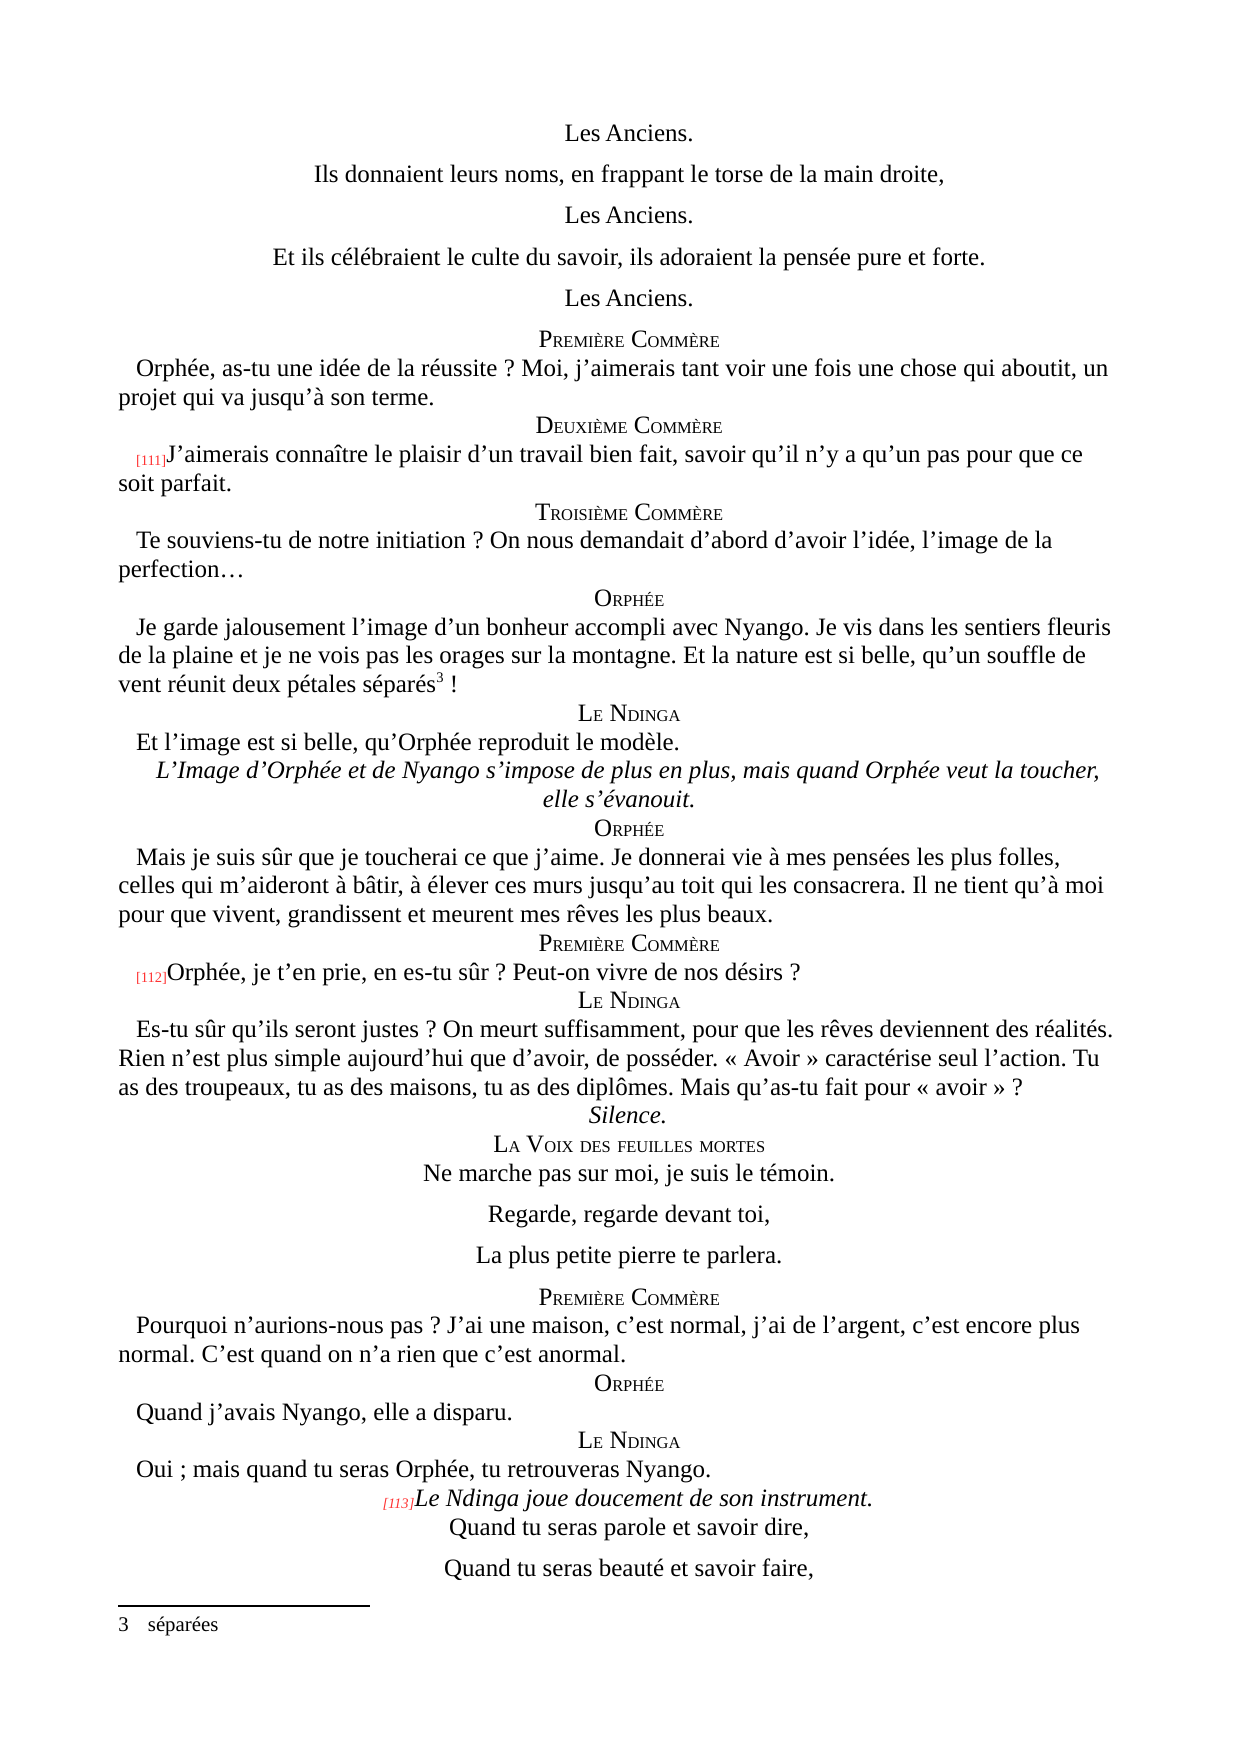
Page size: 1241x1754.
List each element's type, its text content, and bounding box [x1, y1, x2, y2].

text Les Anciens. [118, 201, 1122, 229]
text Et l’image est si belle, qu’Orphée reproduit le modèle. [118, 727, 1122, 756]
text Orphée [118, 1368, 1122, 1397]
text Orphée, as-tu une idée de la réussite ? Moi, j’aimerais tant voir une fois une chose qui aboutit, un projet qui va jusqu’à son terme. [118, 353, 1122, 411]
text Première Commère [118, 324, 1122, 353]
text Première Commère [118, 1282, 1122, 1311]
text Ils donnaient leurs noms, en frappant le torse de la main droite, [118, 159, 1122, 188]
text [112]Orphée, je t’en prie, en es-tu sûr ? Peut-on vivre de nos désirs ? [118, 957, 1122, 986]
text Ne marche pas sur moi, je suis le témoin. [118, 1158, 1122, 1187]
text Te souviens-tu de notre initiation ? On nous demandait d’abord d’avoir l’idée, l’image de la perfection… [118, 526, 1122, 583]
text L’Image d’Orphée et de Nyango s’impose de plus en plus, mais quand Orphée veut la toucher, elle s’évanouit. [118, 756, 1122, 813]
text Troisième Commère [118, 497, 1122, 526]
text Le Ndinga [118, 1426, 1122, 1454]
text La plus petite pierre te parlera. [118, 1241, 1122, 1269]
text Je garde jalousement l’image d’un bonheur accompli avec Nyango. Je vis dans les sentiers fleuris de la plaine et je ne vois pas les orages sur la montagne. Et la nature est si belle, qu’un souffle de vent réunit deux pétales séparés ! [118, 612, 1122, 698]
text Et ils célébraient le culte du savoir, ils adoraient la pensée pure et forte. [118, 242, 1122, 271]
text Pourquoi n’aurions-nous pas ? J’ai une maison, c’est normal, j’ai de l’argent, c’est encore plus normal. C’est quand on n’a rien que c’est anormal. [118, 1311, 1122, 1368]
text Première Commère [118, 928, 1122, 957]
text Mais je suis sûr que je toucherai ce que j’aime. Je donnerai vie à mes pensées les plus folles, celles qui m’aideront à bâtir, à élever ces murs jusqu’au toit qui les consacrera. Il ne tient qu’à moi pour que vivent, grandissent et meurent mes rêves les plus beaux. [118, 842, 1122, 928]
text Le Ndinga [118, 986, 1122, 1014]
text Silence. [118, 1101, 1122, 1129]
text Es-tu sûr qu’ils seront justes ? On meurt suffisamment, pour que les rêves deviennent des réalités. Rien n’est plus simple aujourd’hui que d’avoir, de posséder. « Avoir » caractérise seul l’action. Tu as des troupeaux, tu as des maisons, tu as des diplômes. Mais qu’as-tu fait pour « avoir » ? [118, 1014, 1122, 1101]
text Orphée [118, 583, 1122, 612]
text Deuxième Commère [118, 411, 1122, 439]
text [113]Le Ndinga joue doucement de son instrument. [118, 1483, 1122, 1512]
text Regarde, regarde devant toi, [118, 1199, 1122, 1228]
text [111]J’aimerais connaître le plaisir d’un travail bien fait, savoir qu’il n’y a qu’un pas pour que ce soit parfait. [118, 439, 1122, 497]
text Les Anciens. [118, 118, 1122, 147]
text séparées [118, 1612, 1122, 1636]
text Quand j’avais Nyango, elle a disparu. [118, 1397, 1122, 1426]
text Le Ndinga [118, 698, 1122, 727]
text Oui ; mais quand tu seras Orphée, tu retrouveras Nyango. [118, 1454, 1122, 1483]
text La Voix des feuilles mortes [118, 1129, 1122, 1158]
text Les Anciens. [118, 283, 1122, 312]
text Quand tu seras parole et savoir dire, [118, 1512, 1122, 1541]
text Orphée [118, 813, 1122, 842]
text Quand tu seras beauté et savoir faire, [118, 1553, 1122, 1582]
